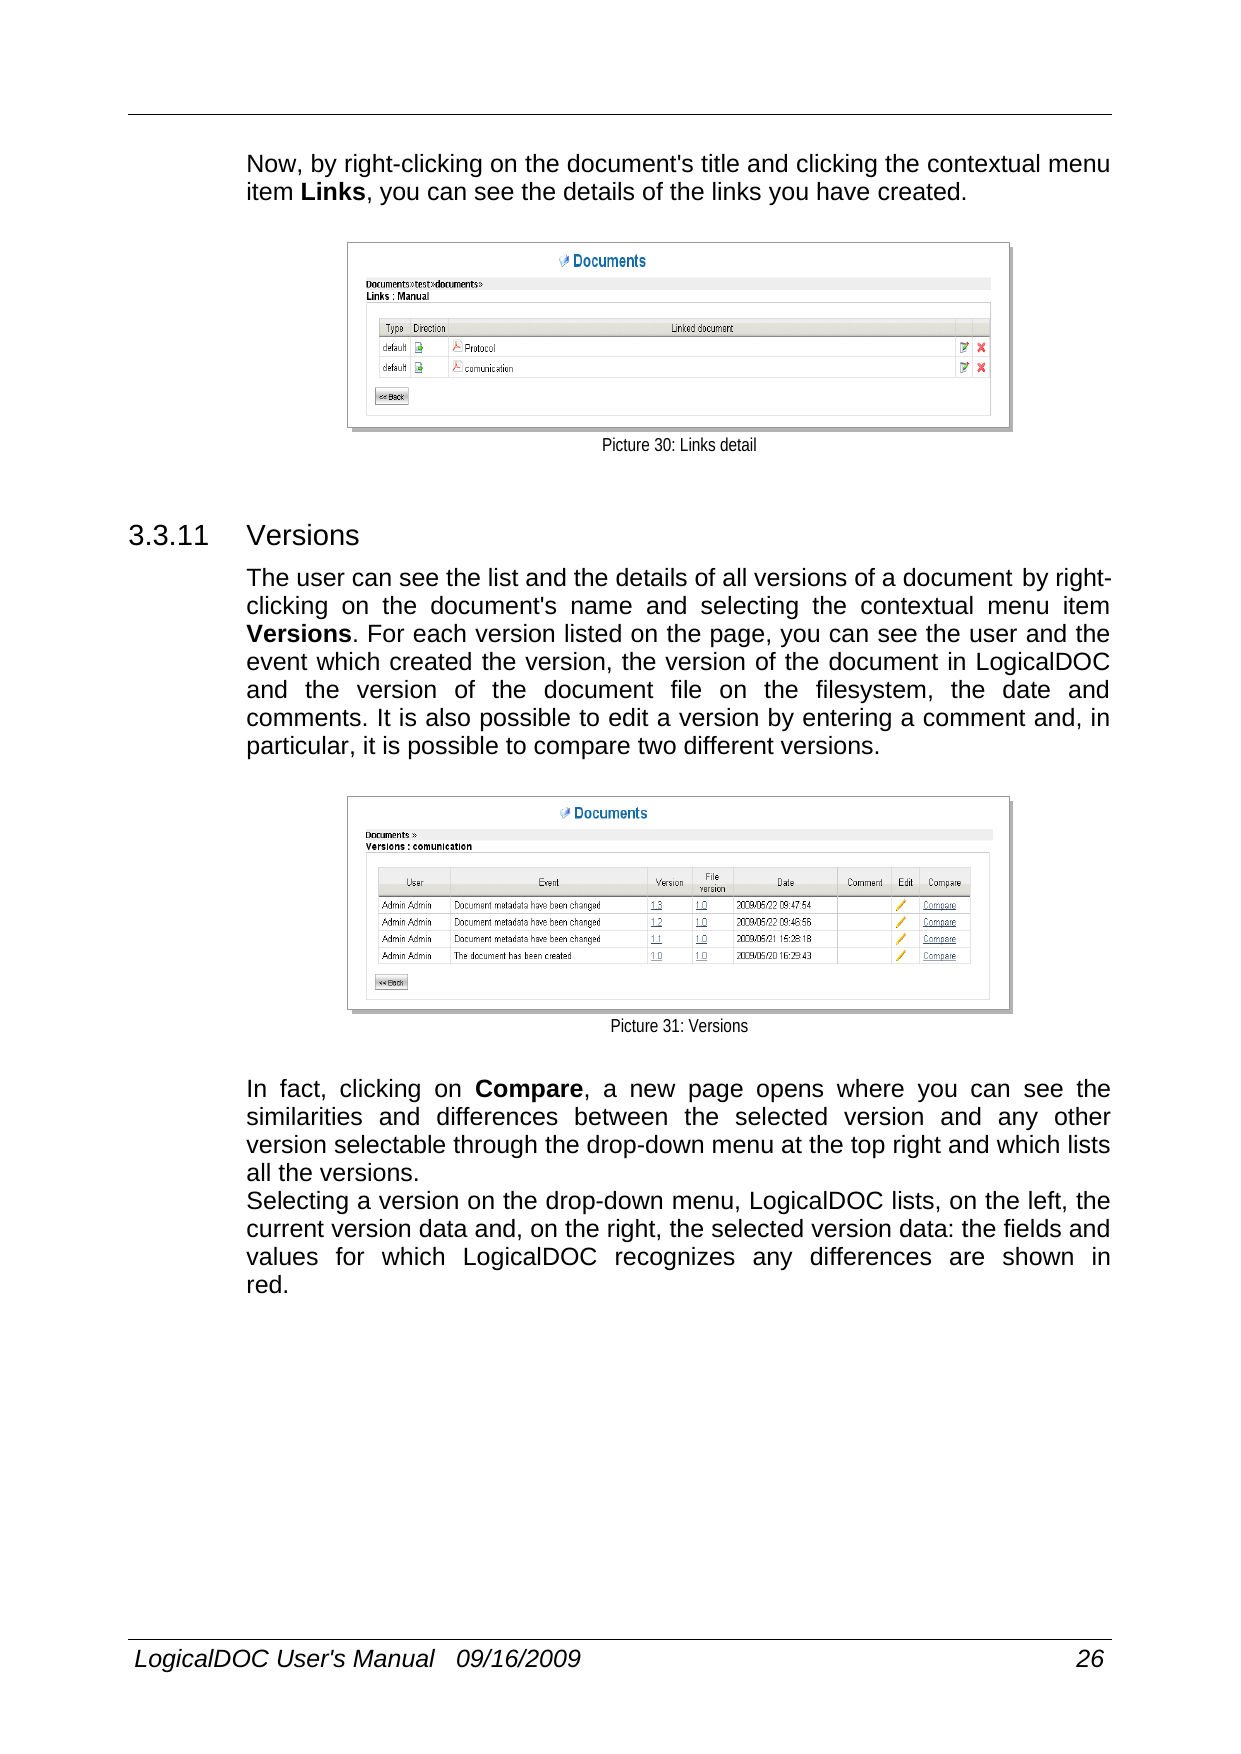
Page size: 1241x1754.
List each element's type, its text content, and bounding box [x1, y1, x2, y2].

subtitle Versions [128, 519, 1112, 552]
text The user can see the list and the details of all versions of a document by right-clicking on the document's name and selecting the contextual menu item Versions. For each version listed on the page, you can see the user and the event which created the version, the version of the document in LogicalDOC and the version of the document file on the filesystem, the date and comments. It is also possible to edit a version by entering a comment and, in particular, it is possible to compare two different versions. [246, 564, 1112, 759]
text Picture 31: Versions [347, 1010, 1011, 1037]
text Picture 30: Links detail [347, 428, 1011, 455]
text Now, by right-clicking on the document's title and clicking the contextual menu item Links, you can see the details of the links you have created. [246, 150, 1112, 206]
text In fact, clicking on Compare, a new page opens where you can see the similarities and differences between the selected version and any other version selectable through the drop-down menu at the top right and which lists all the versions. [246, 1075, 1112, 1187]
text Selecting a version on the drop-down menu, LogicalDOC lists, on the left, the current version data and, on the right, the selected version data: the fields and values for which LogicalDOC recognizes any differences are shown in red. [246, 1187, 1112, 1299]
